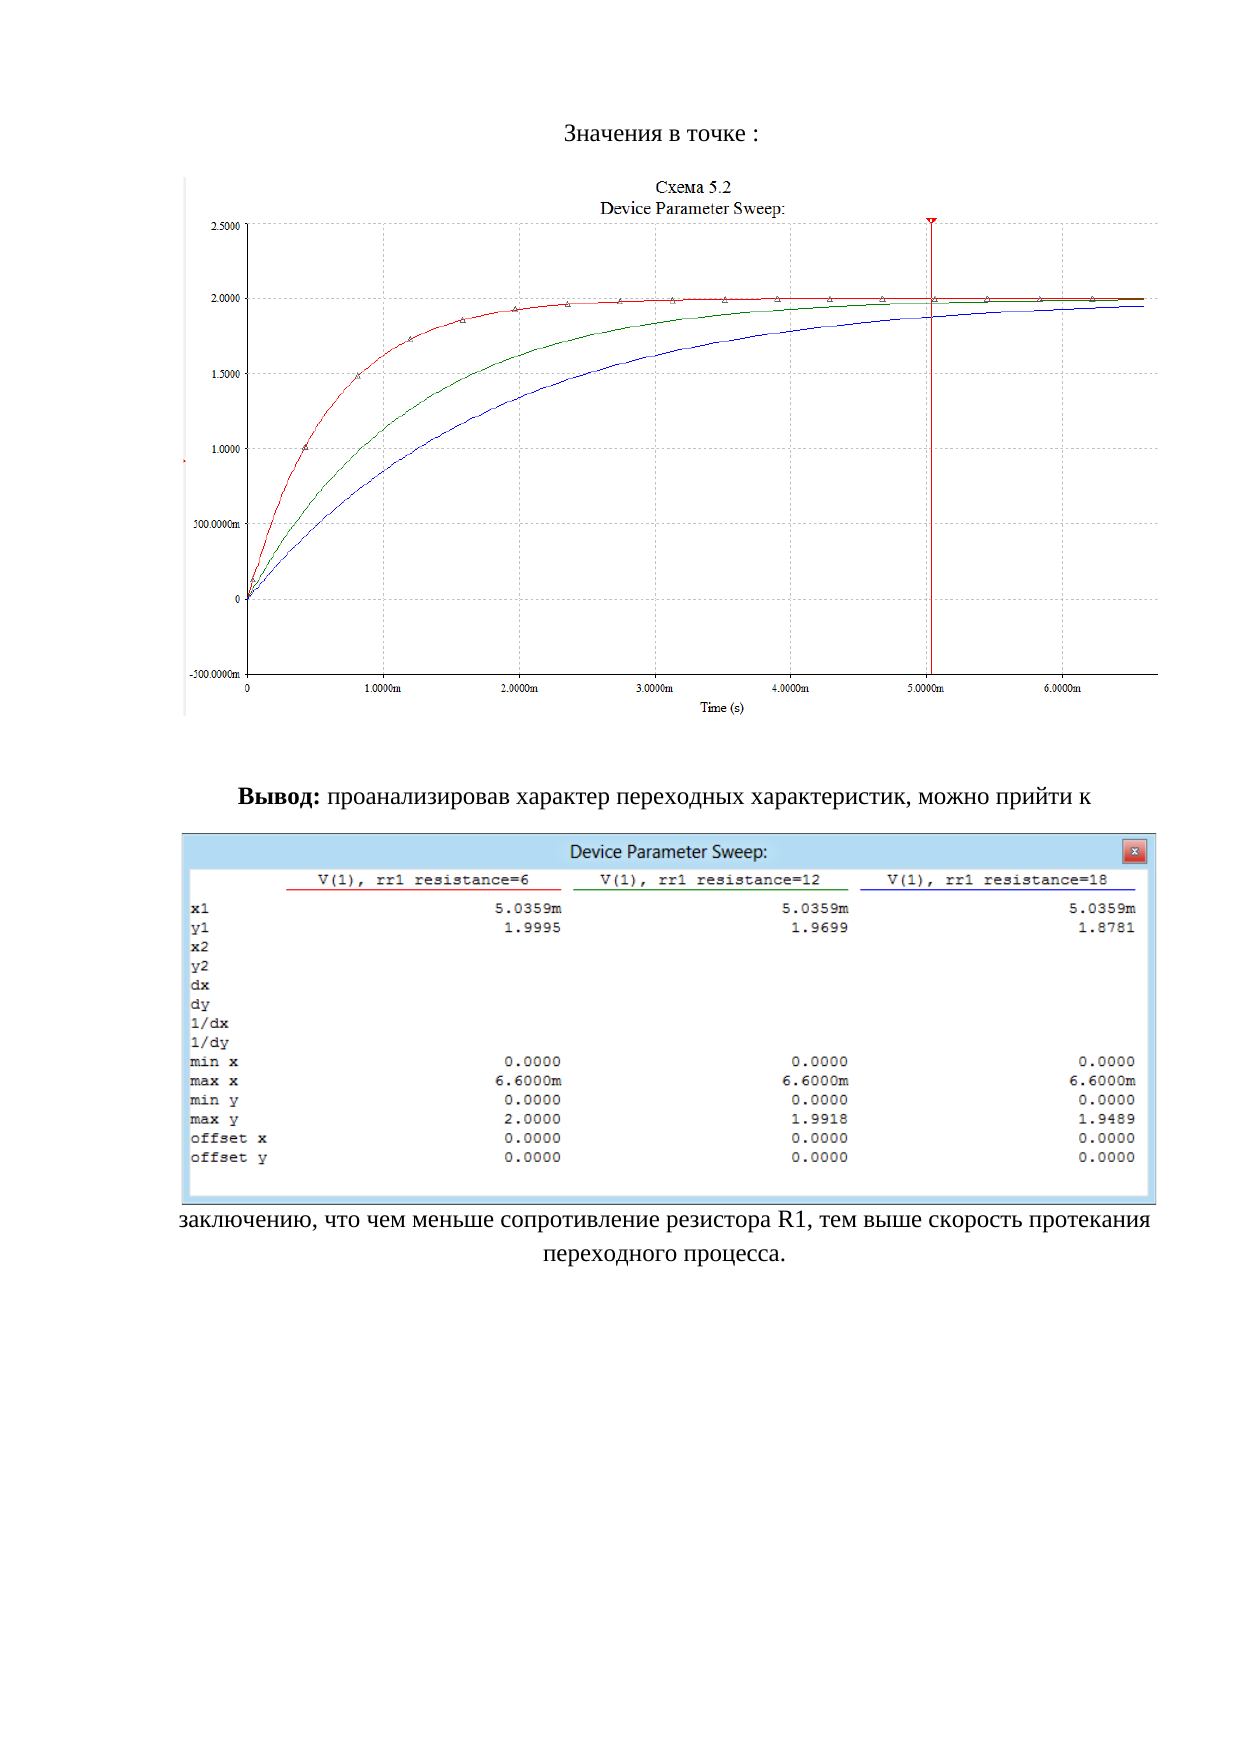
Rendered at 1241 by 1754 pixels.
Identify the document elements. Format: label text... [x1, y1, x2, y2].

text Значения в точке : Вывод: проанализировав характер переходных характеристик, можно прийти к заключению, что чем меньше сопротивление резистора R1, тем выше скорость протекания переходного процесса. [177, 118, 1152, 1266]
picture [181, 833, 1157, 1205]
